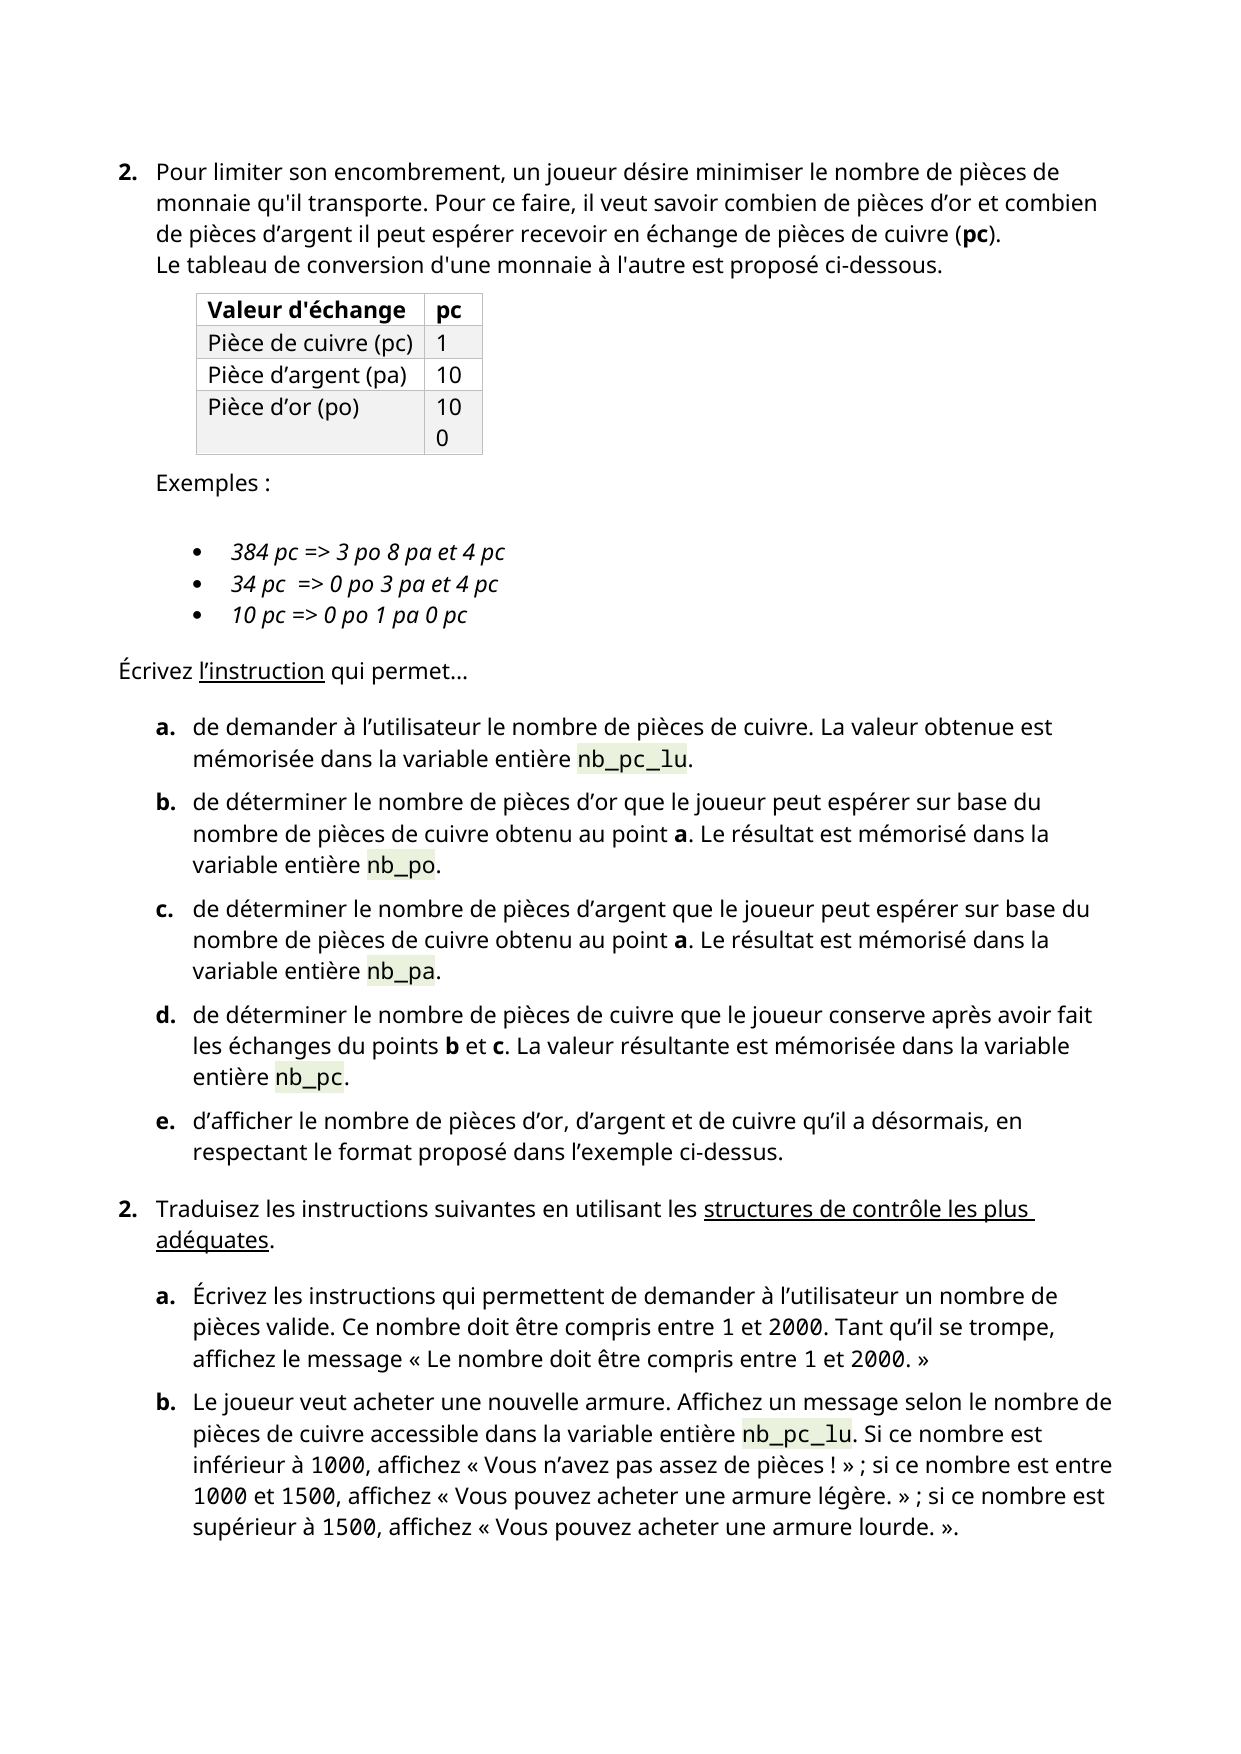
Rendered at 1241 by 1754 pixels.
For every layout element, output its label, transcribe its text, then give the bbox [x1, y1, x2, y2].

list 10 pc => 0 po 1 pa 0 pc [193, 599, 1122, 630]
list de déterminer le nombre de pièces de cuivre que le joueur conserve après avoir fait les échanges du points b et c. La valeur résultante est mémorisée dans la variable entière nb_pc. [155, 999, 1122, 1093]
table_cell Pièce d’argent (pa) [197, 359, 424, 390]
list Pour limiter son encombrement, un joueur désire minimiser le nombre de pièces de monnaie qu'il transporte. Pour ce faire, il veut savoir combien de pièces d’or et combien de pièces d’argent il peut espérer recevoir en échange de pièces de cuivre (pc). Le tableau de conversion d'une monnaie à l'autre est proposé ci-dessous. [118, 156, 1122, 281]
list 384 pc => 3 po 8 pa et 4 pc [193, 536, 1122, 568]
list de déterminer le nombre de pièces d’argent que le joueur peut espérer sur base du nombre de pièces de cuivre obtenu au point a. Le résultat est mémorisé dans la variable entière nb_pa. [155, 893, 1122, 986]
list Le joueur veut acheter une nouvelle armure. Affichez un message selon le nombre de pièces de cuivre accessible dans la variable entière nb_pc_lu. Si ce nombre est inférieur à 1000, affichez « Vous n’avez pas assez de pièces ! » ; si ce nombre est entre 1000 et 1500, affichez « Vous pouvez acheter une armure légère. » ; si ce nombre est supérieur à 1500, affichez « Vous pouvez acheter une armure lourde. ». [155, 1386, 1122, 1543]
list d’afficher le nombre de pièces d’or, d’argent et de cuivre qu’il a désormais, en respectant le format proposé dans l’exemple ci-dessus. [155, 1105, 1122, 1168]
table_cell Pièce d’or (po) [197, 391, 424, 453]
list 34 pc => 0 po 3 pa et 4 pc [193, 568, 1122, 599]
list Exemples : [155, 467, 1122, 498]
table_header Valeur d'échange [197, 294, 424, 325]
table_cell Pièce de cuivre (pc) [197, 326, 424, 358]
table_cell 10 [425, 359, 482, 390]
table_cell 1 [425, 326, 482, 358]
list de demander à l’utilisateur le nombre de pièces de cuivre. La valeur obtenue est mémorisée dans la variable entière nb_pc_lu. [155, 711, 1122, 774]
list Traduisez les instructions suivantes en utilisant les structures de contrôle les plus adéquates. [118, 1193, 1122, 1255]
list de déterminer le nombre de pièces d’or que le joueur peut espérer sur base du nombre de pièces de cuivre obtenu au point a. Le résultat est mémorisé dans la variable entière nb_po. [155, 786, 1122, 880]
text Écrivez l’instruction qui permet… [118, 655, 1122, 686]
list Écrivez les instructions qui permettent de demander à l’utilisateur un nombre de pièces valide. Ce nombre doit être compris entre 1 et 2000. Tant qu’il se trompe, affichez le message « Le nombre doit être compris entre 1 et 2000. » [155, 1280, 1122, 1374]
table_header pc [425, 294, 482, 325]
table_cell 100 [425, 391, 482, 453]
